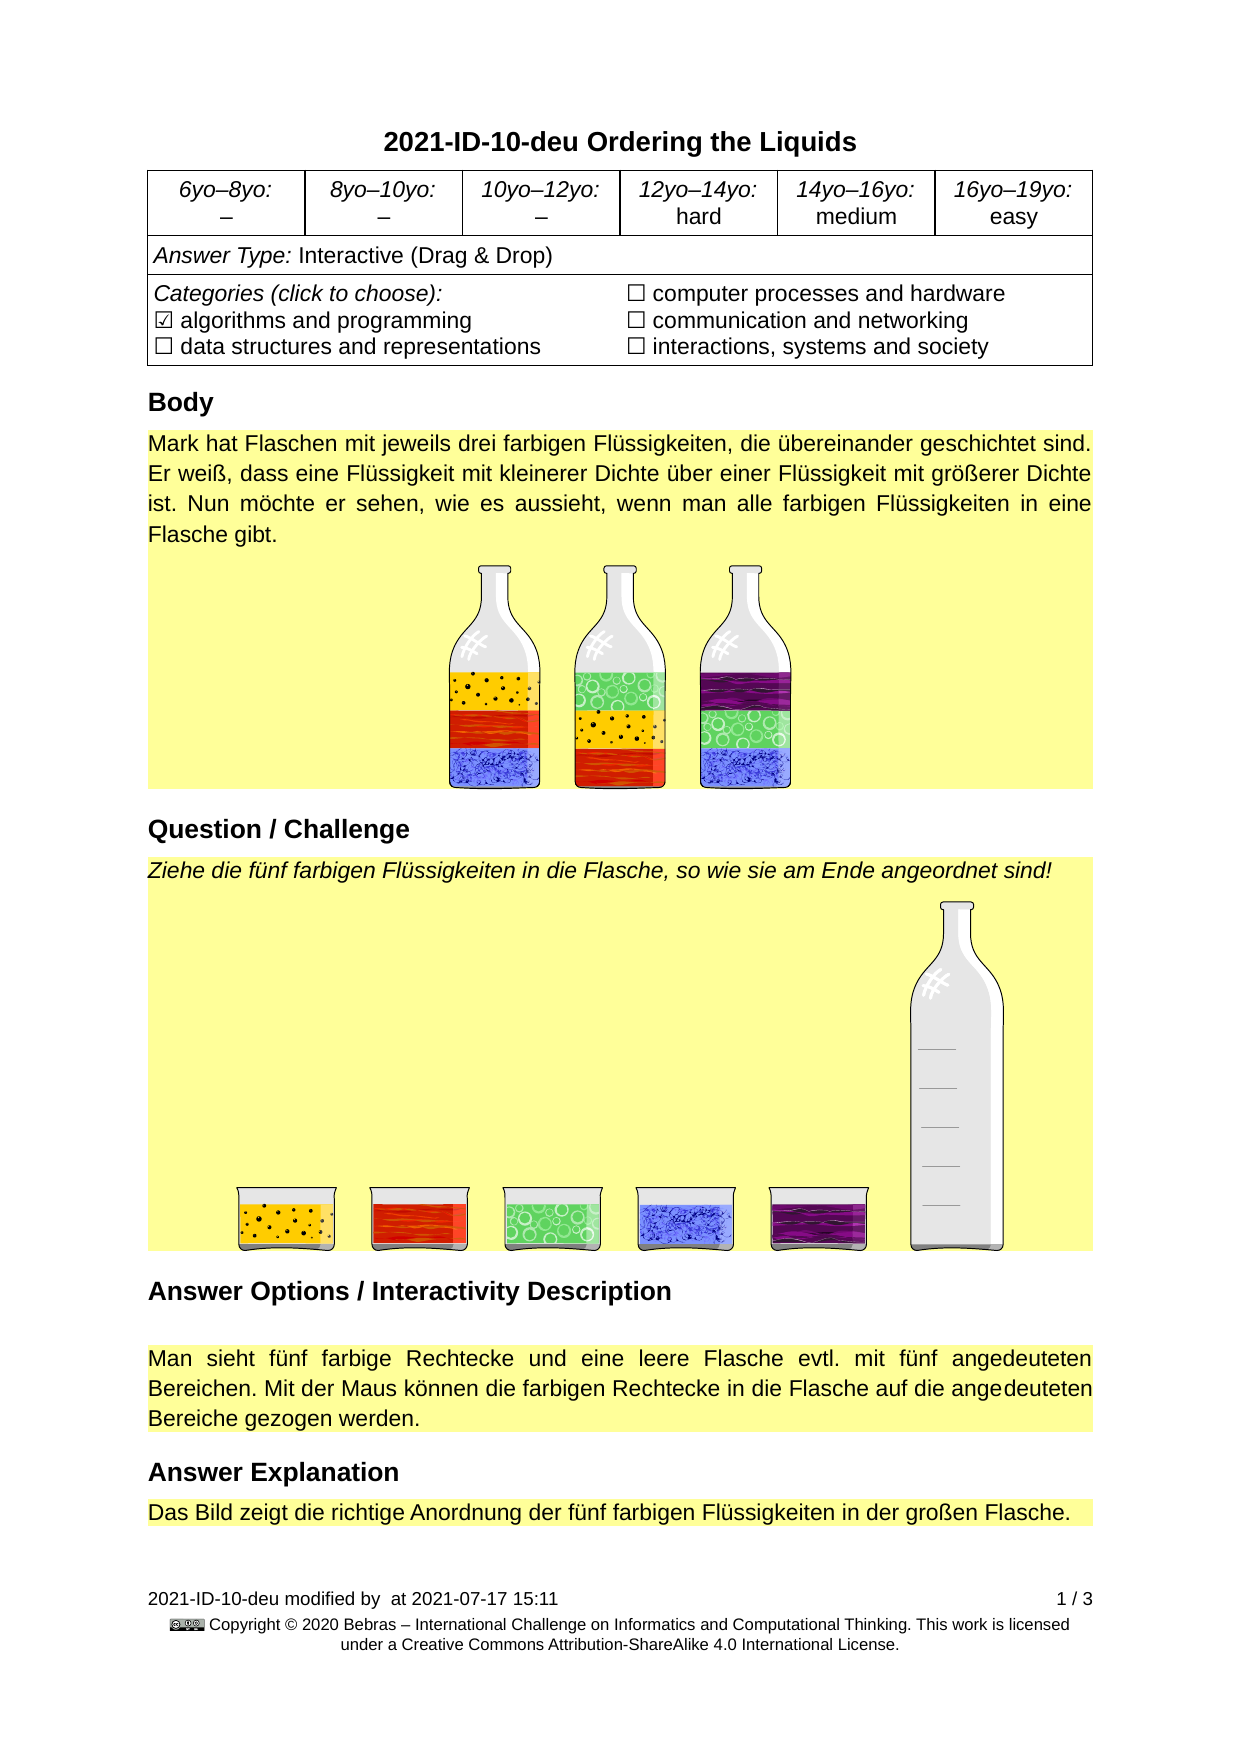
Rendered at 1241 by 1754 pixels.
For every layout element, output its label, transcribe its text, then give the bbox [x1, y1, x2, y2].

subtitle Body [148, 387, 1093, 417]
subtitle Answer Options / Interactivity Description [148, 1276, 1093, 1306]
table_cell ☐ computer processes and hardware ☐ communication and networking ☐ interactions, systems and society [620, 275, 1092, 365]
text Mark hat Flaschen mit jeweils drei farbigen Flüssigkeiten, die übereinander geschichtet sind. Er weiß, dass eine Flüssigkeit mit kleinerer Dichte über einer Flüssigkeit mit größerer Dichte ist. Nun möchte er sehen, wie es aussieht, wenn man alle farbigen Flüssigkeiten in eine Flasche gibt. [148, 430, 1093, 547]
subtitle 2021-ID-10-deu Ordering the Liquids [148, 125, 1093, 157]
table_header 14yo–16yo: medium [778, 171, 934, 235]
table_cell Answer Type: Interactive (Drag & Drop) [148, 236, 1092, 274]
table_header 10yo–12yo: – [463, 171, 619, 235]
text Ziehe die fünf farbigen Flüssigkeiten in die Flasche, so wie sie am Ende angeordnet sind! [148, 857, 1093, 883]
table_header 12yo–14yo: hard [621, 171, 777, 235]
table_cell Categories (click to choose): ☑ algorithms and programming ☐ data structures and representations [148, 275, 620, 365]
text Man sieht fünf farbige Rechtecke und eine leere Flasche evtl. mit fünf angedeuteten Bereichen. Mit der Maus können die farbigen Rechtecke in die Flasche auf die angedeuteten Bereiche gezogen werden. [148, 1345, 1093, 1432]
subtitle Answer Explanation [148, 1456, 1093, 1487]
table_header 16yo–19yo: easy [936, 171, 1092, 235]
text Das Bild zeigt die richtige Anordnung der fünf farbigen Flüssigkeiten in der großen Flasche. [148, 1499, 1093, 1526]
table_header 8yo–10yo: – [306, 171, 462, 235]
table_header 6yo–8yo: – [148, 171, 304, 235]
subtitle Question / Challenge [148, 814, 1093, 844]
